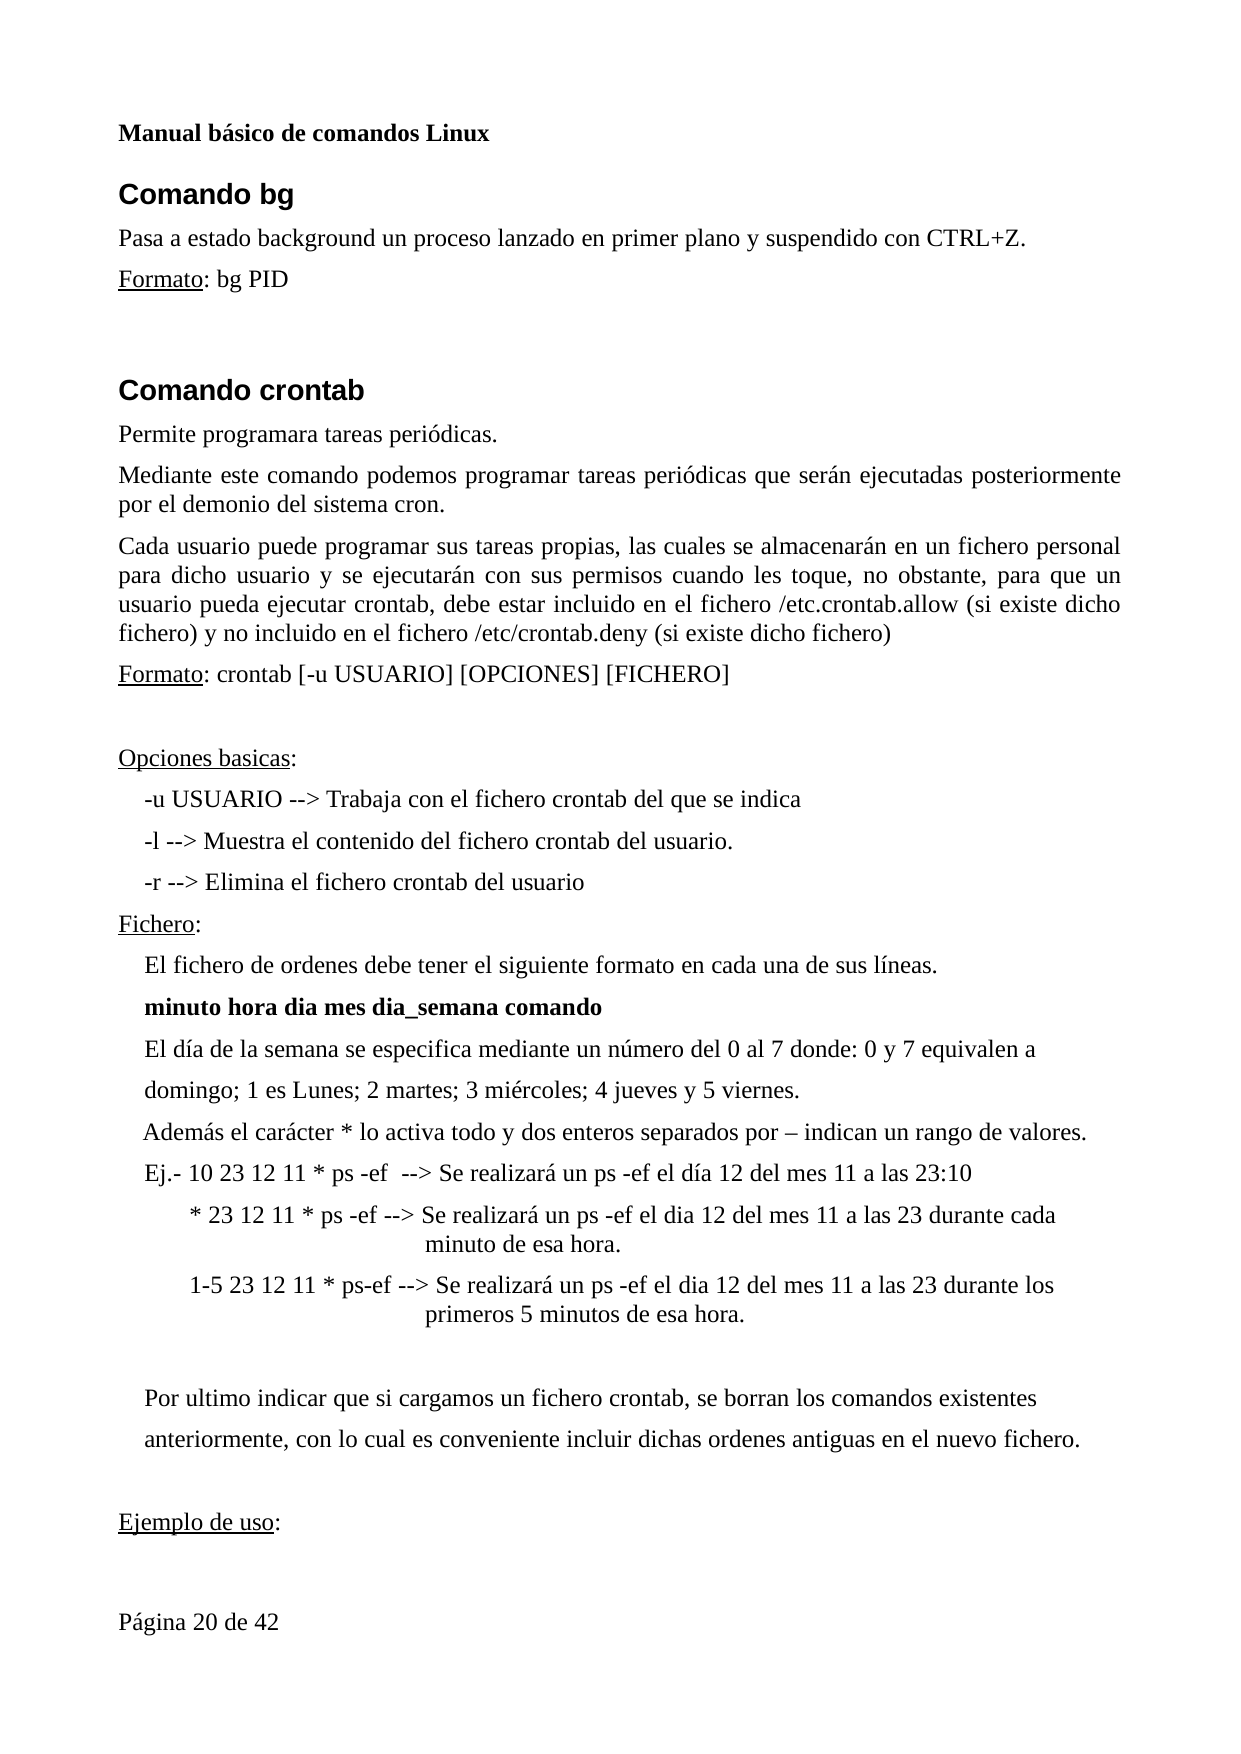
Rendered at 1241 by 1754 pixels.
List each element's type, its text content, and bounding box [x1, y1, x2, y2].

text Además el carácter * lo activa todo y dos enteros separados por – indican un rango de valores. [118, 1117, 1122, 1146]
text -r --> Elimina el fichero crontab del usuario [118, 867, 1122, 896]
text Fichero: [118, 909, 1122, 938]
text Por ultimo indicar que si cargamos un fichero crontab, se borran los comandos existentes [118, 1382, 1122, 1412]
text domingo; 1 es Lunes; 2 martes; 3 miércoles; 4 jueves y 5 viernes. [118, 1075, 1122, 1104]
text -l --> Muestra el contenido del fichero crontab del usuario. [118, 826, 1122, 855]
subtitle Comando crontab [118, 372, 1122, 406]
text El fichero de ordenes debe tener el siguiente formato en cada una de sus líneas. [118, 950, 1122, 979]
text minuto hora dia mes dia_semana comando [118, 992, 1122, 1021]
text -u USUARIO --> Trabaja con el fichero crontab del que se indica [118, 784, 1122, 813]
text Opciones basicas: [118, 742, 1122, 772]
text Mediante este comando podemos programar tareas periódicas que serán ejecutadas posteriormente por el demonio del sistema cron. [118, 460, 1122, 518]
text Formato: crontab [-u USUARIO] [OPCIONES] [FICHERO] [118, 659, 1122, 688]
text Cada usuario puede programar sus tareas propias, las cuales se almacenarán en un fichero personal para dicho usuario y se ejecutarán con sus permisos cuando les toque, no obstante, para que un usuario pueda ejecutar crontab, debe estar incluido en el fichero /etc.crontab.allow (si existe dicho fichero) y no incluido en el fichero /etc/crontab.deny (si existe dicho fichero) [118, 531, 1122, 647]
text anteriormente, con lo cual es conveniente incluir dichas ordenes antiguas en el nuevo fichero. [118, 1424, 1122, 1453]
text Pasa a estado background un proceso lanzado en primer plano y suspendido con CTRL+Z. [118, 223, 1122, 252]
subtitle Comando bg [118, 177, 1122, 210]
text El día de la semana se especifica mediante un número del 0 al 7 donde: 0 y 7 equivalen a [118, 1033, 1122, 1062]
text * 23 12 11 * ps -ef --> Se realizará un ps -ef el dia 12 del mes 11 a las 23 durante cada minuto de esa hora. [118, 1200, 1122, 1258]
text Ej.- 10 23 12 11 * ps -ef --> Se realizará un ps -ef el día 12 del mes 11 a las 23:10 [118, 1158, 1122, 1187]
text Ejemplo de uso: [118, 1507, 1122, 1536]
text Formato: bg PID [118, 264, 1122, 293]
text 1-5 23 12 11 * ps-ef --> Se realizará un ps -ef el dia 12 del mes 11 a las 23 durante los primeros 5 minutos de esa hora. [118, 1270, 1122, 1328]
text Permite programara tareas periódicas. [118, 418, 1122, 447]
